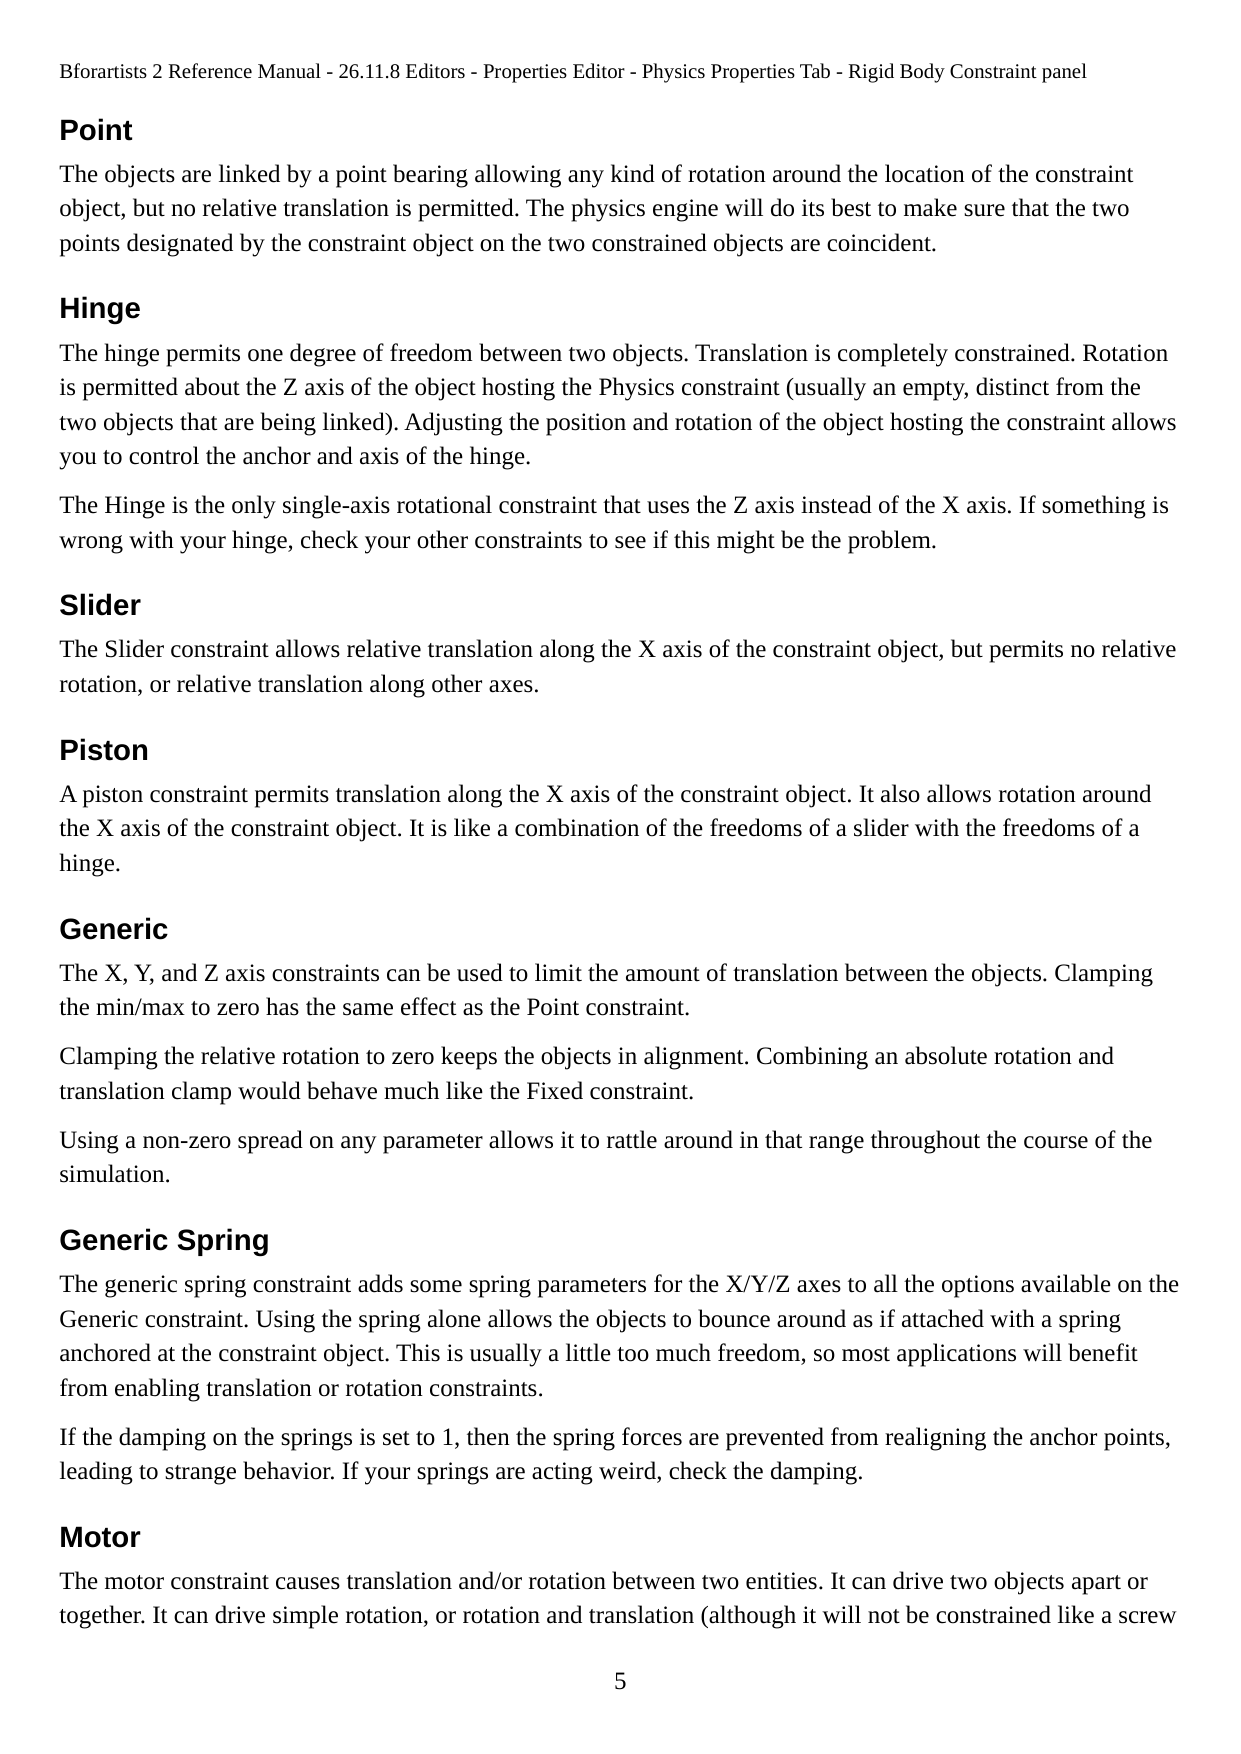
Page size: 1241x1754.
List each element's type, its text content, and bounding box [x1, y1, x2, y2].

subtitle Point [59, 113, 1181, 146]
text The X, Y, and Z axis constraints can be used to limit the amount of translation between the objects. Clamping the min/max to zero has the same effect as the Point constraint. [59, 958, 1181, 1021]
text If the damping on the springs is set to 1, then the spring forces are prevented from realigning the anchor points, leading to strange behavior. If your springs are acting weird, check the damping. [59, 1422, 1181, 1485]
subtitle Hinge [59, 291, 1181, 325]
text A piston constraint permits translation along the X axis of the constraint object. It also allows rotation around the X axis of the constraint object. It is like a combination of the freedoms of a slider with the freedoms of a hinge. [59, 779, 1181, 877]
text The generic spring constraint adds some spring parameters for the X/Y/Z axes to all the options available on the Generic constraint. Using the spring alone allows the objects to bounce around as if attached with a spring anchored at the constraint object. This is usually a little too much freedom, so most applications will benefit from enabling translation or rotation constraints. [59, 1269, 1181, 1401]
text Using a non-zero spread on any parameter allows it to rattle around in that range throughout the course of the simulation. [59, 1125, 1181, 1188]
subtitle Motor [59, 1520, 1181, 1554]
subtitle Slider [59, 588, 1181, 622]
text The Slider constraint allows relative translation along the X axis of the constraint object, but permits no relative rotation, or relative translation along other axes. [59, 634, 1181, 698]
text The objects are linked by a point bearing allowing any kind of rotation around the location of the constraint object, but no relative translation is permitted. The physics engine will do its best to make sure that the two points designated by the constraint object on the two constrained objects are coincident. [59, 159, 1181, 257]
subtitle Generic Spring [59, 1223, 1181, 1257]
text The Hinge is the only single-axis rotational constraint that uses the Z axis instead of the X axis. If something is wrong with your hinge, check your other constraints to see if this might be the problem. [59, 490, 1181, 553]
subtitle Generic [59, 912, 1181, 945]
text The motor constraint causes translation and/or rotation between two entities. It can drive two objects apart or together. It can drive simple rotation, or rotation and translation (although it will not be constrained like a screw [59, 1566, 1181, 1629]
subtitle Piston [59, 733, 1181, 766]
text Clamping the relative rotation to zero keeps the objects in alignment. Combining an absolute rotation and translation clamp would behave much like the Fixed constraint. [59, 1041, 1181, 1104]
text The hinge permits one degree of freedom between two objects. Translation is completely constrained. Rotation is permitted about the Z axis of the object hosting the Physics constraint (usually an empty, distinct from the two objects that are being linked). Adjusting the position and rotation of the object hosting the constraint allows you to control the anchor and axis of the hinge. [59, 338, 1181, 470]
